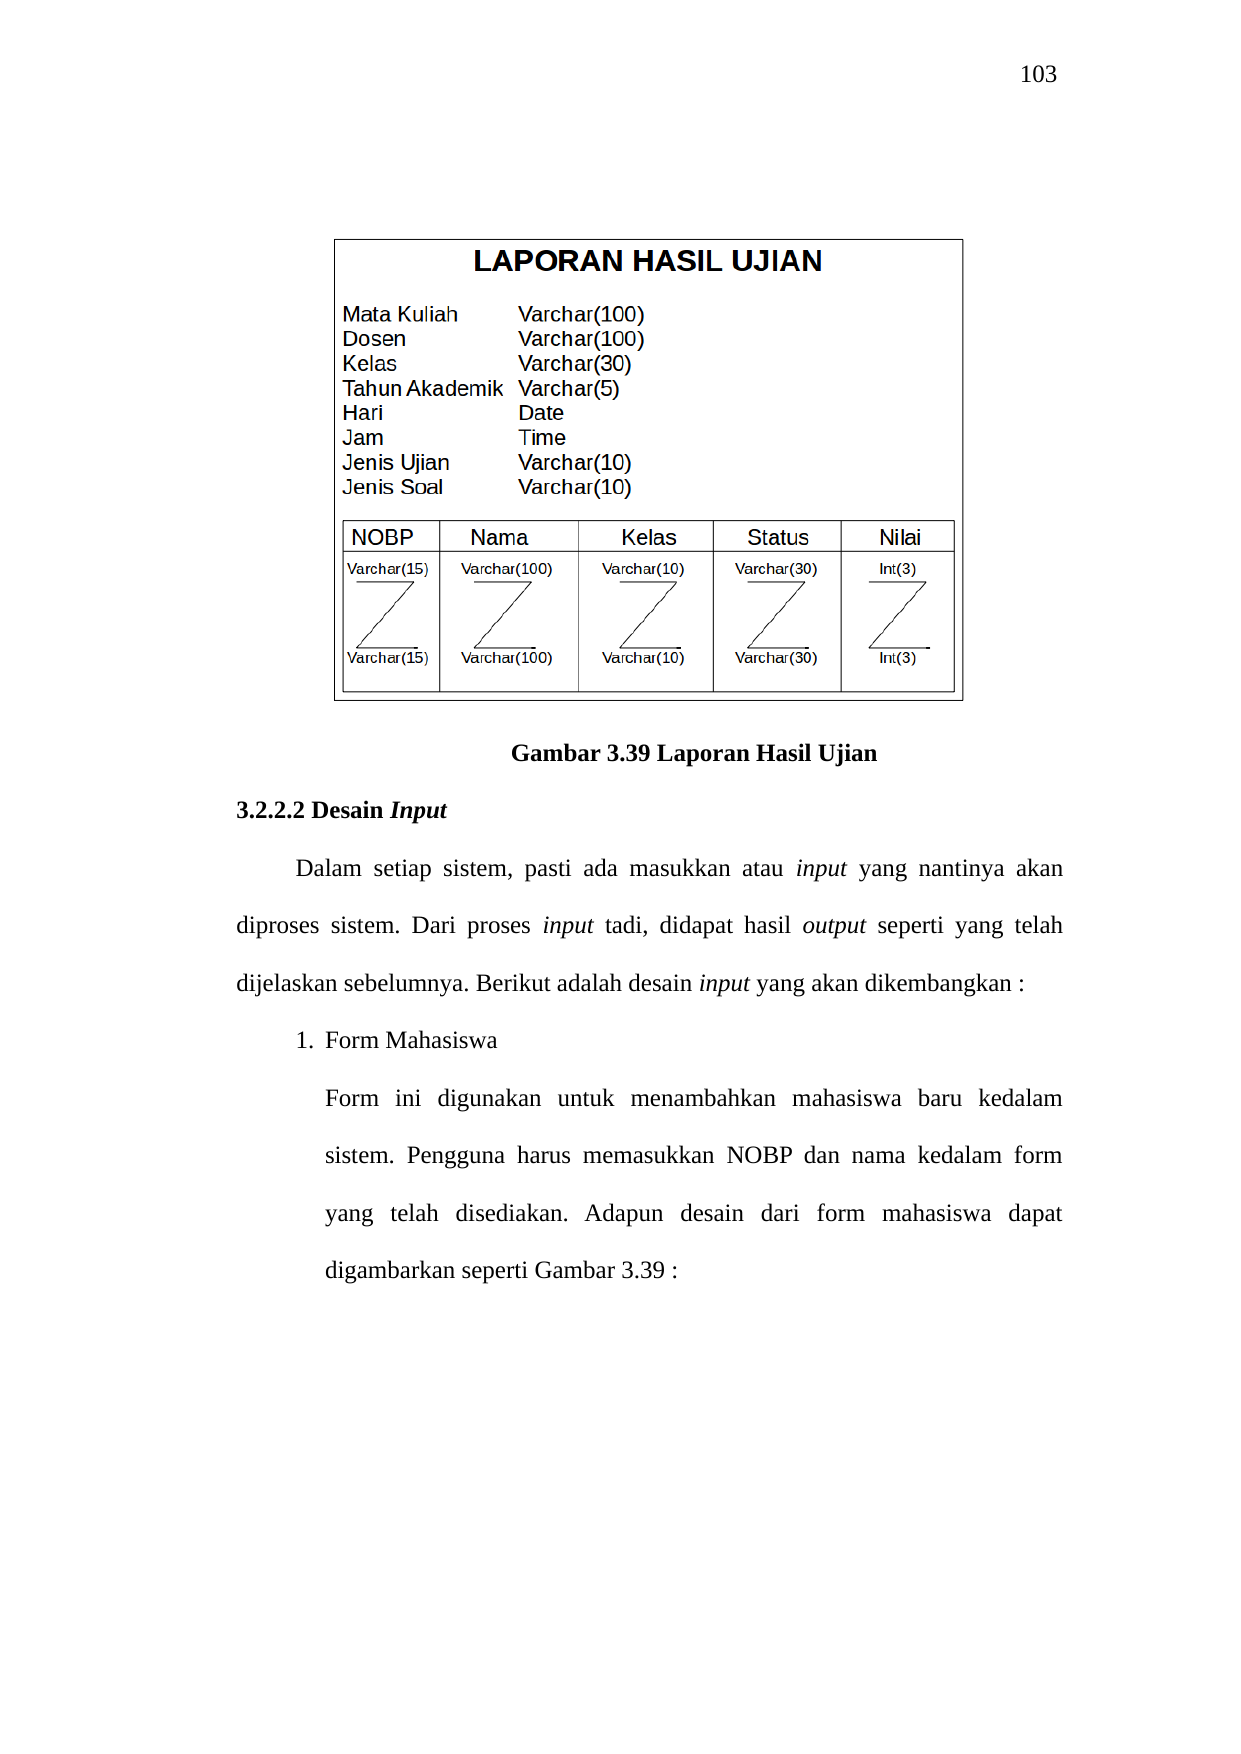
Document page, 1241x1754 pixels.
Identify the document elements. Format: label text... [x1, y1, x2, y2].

subtitle 3.2.2.2 Desain Input [236, 795, 1063, 824]
picture [329, 236, 970, 709]
list Form Mahasiswa [295, 1025, 1063, 1054]
text Dalam setiap sistem, pasti ada masukkan atau input yang nantinya akan diproses sistem. Dari proses input tadi, didapat hasil output seperti yang telah dijelaskan sebelumnya. Berikut adalah desain input yang akan dikembangkan : [236, 853, 1063, 996]
list Form ini digunakan untuk menambahkan mahasiswa baru kedalam sistem. Pengguna harus memasukkan NOBP dan nama kedalam form yang telah disediakan. Adapun desain dari form mahasiswa dapat digambarkan seperti Gambar 3.39 : [295, 1083, 1063, 1284]
list Gambar 3.39 Laporan Hasil Ujian [295, 236, 1063, 766]
